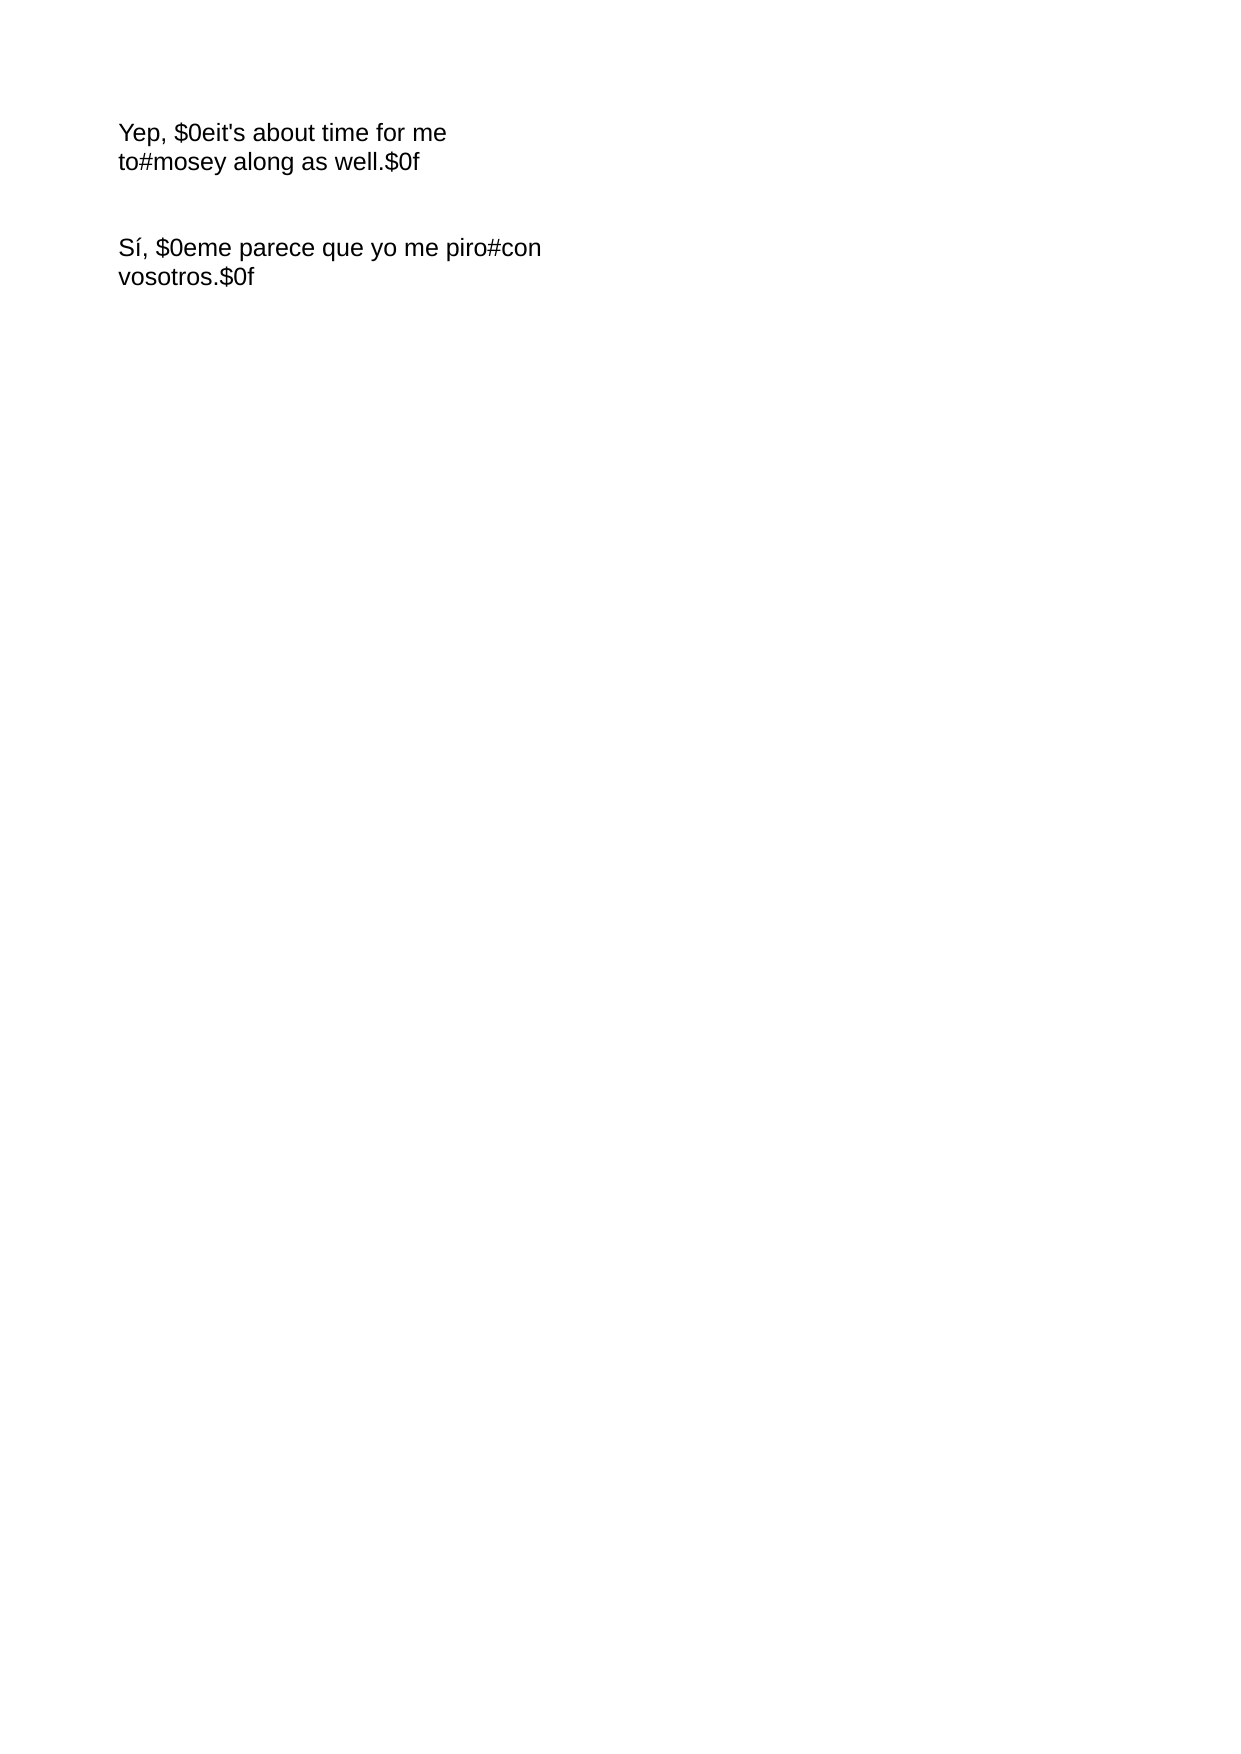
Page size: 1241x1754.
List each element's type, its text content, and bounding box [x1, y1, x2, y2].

text Sí, $0eme parece que yo me piro#con vosotros.$0f [118, 233, 545, 291]
text Yep, $0eit's about time for me to#mosey along as well.$0f [118, 118, 545, 176]
